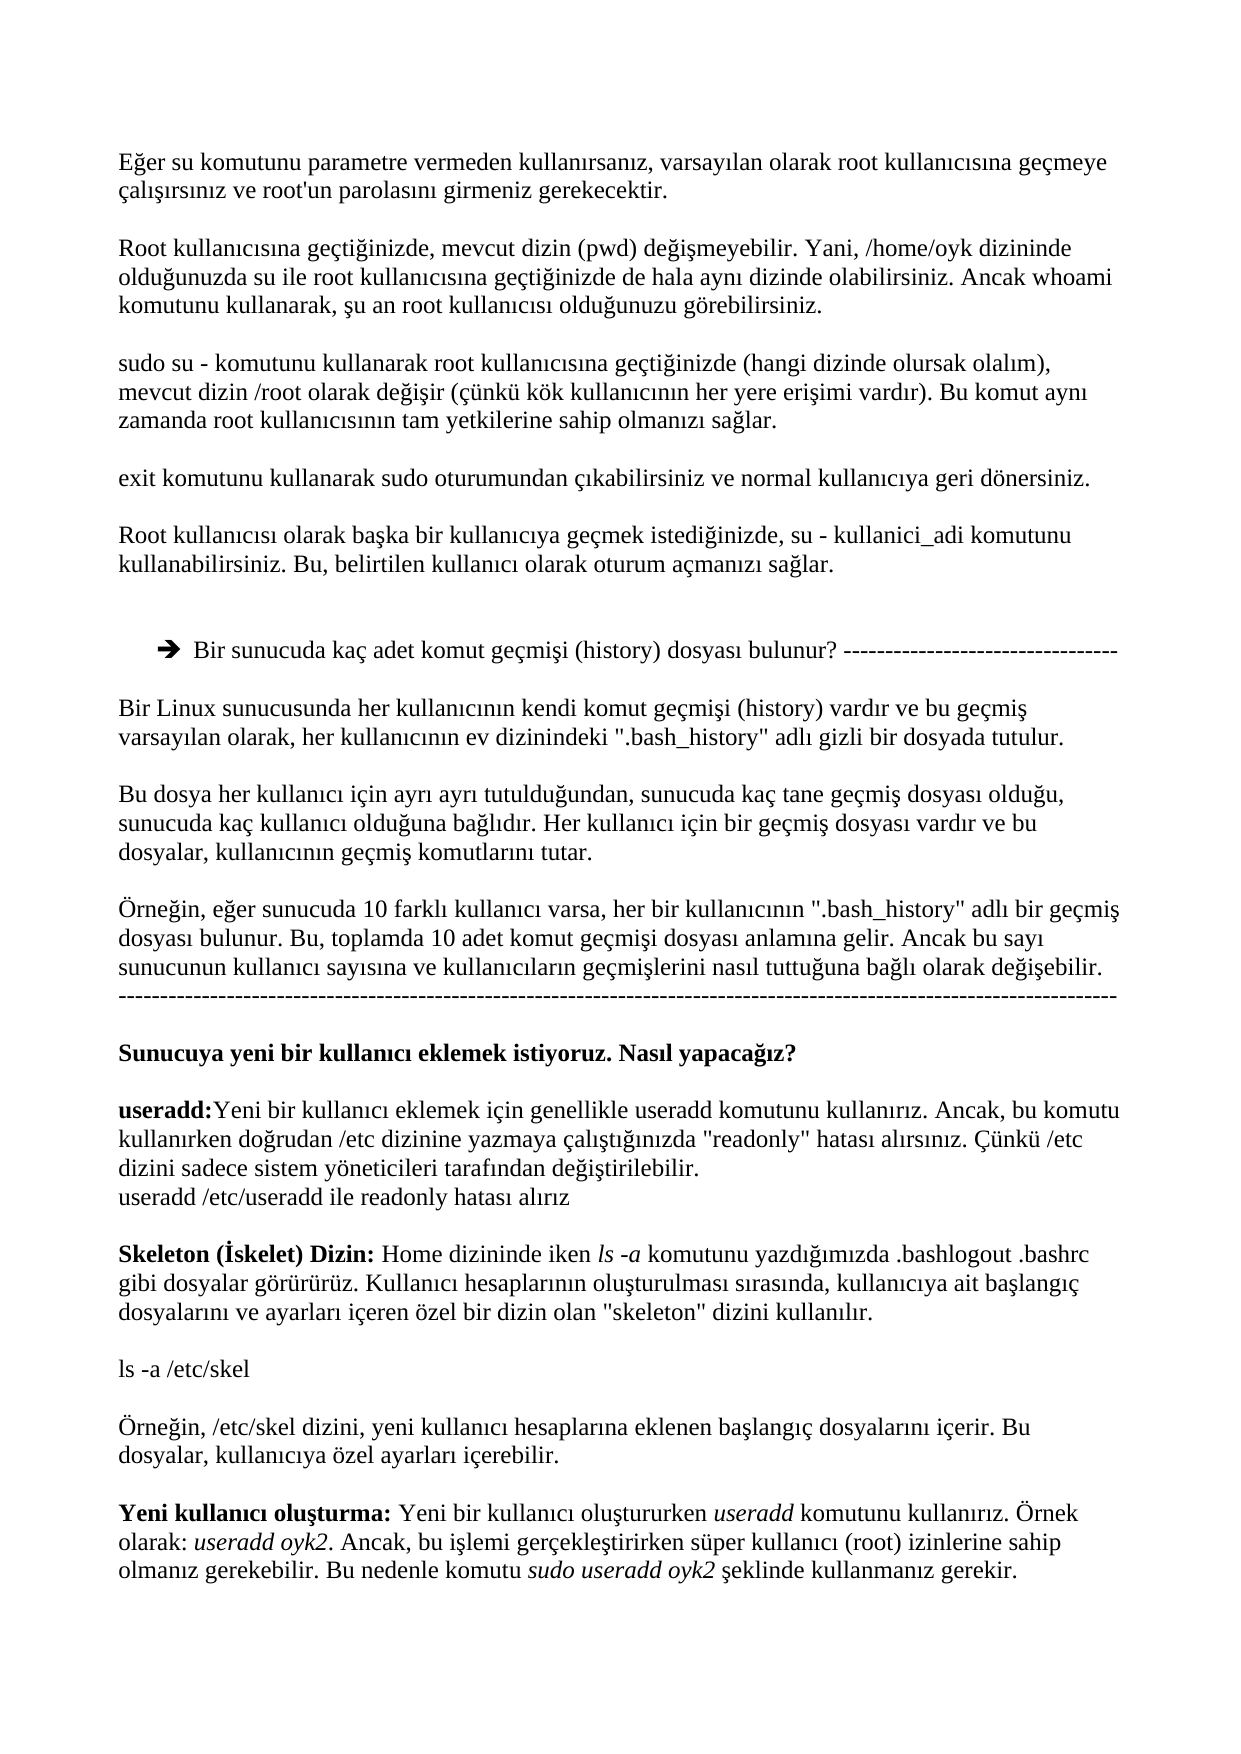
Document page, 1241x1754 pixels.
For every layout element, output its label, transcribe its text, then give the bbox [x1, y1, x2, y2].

text useradd:Yeni bir kullanıcı eklemek için genellikle useradd komutunu kullanırız. Ancak, bu komutu kullanırken doğrudan /etc dizinine yazmaya çalıştığınızda "readonly" hatası alırsınız. Çünkü /etc dizini sadece sistem yöneticileri tarafından değiştirilebilir. [118, 1096, 1122, 1182]
text Örneğin, eğer sunucuda 10 farklı kullanıcı varsa, her bir kullanıcının ".bash_history" adlı bir geçmiş dosyası bulunur. Bu, toplamda 10 adet komut geçmişi dosyası anlamına gelir. Ancak bu sayı sunucunun kullanıcı sayısına ve kullanıcıların geçmişlerini nasıl tuttuğuna bağlı olarak değişebilir. [118, 894, 1122, 981]
list Bir sunucuda kaç adet komut geçmişi (history) dosyası bulunur? --------------------------------- [156, 636, 1122, 664]
text Yeni kullanıcı oluşturma: Yeni bir kullanıcı oluştururken useradd komutunu kullanırız. Örnek olarak: useradd oyk2. Ancak, bu işlemi gerçekleştirirken süper kullanıcı (root) izinlerine sahip olmanız gerekebilir. Bu nedenle komutu sudo useradd oyk2 şeklinde kullanmanız gerekir. [118, 1498, 1122, 1584]
text Bu dosya her kullanıcı için ayrı ayrı tutulduğundan, sunucuda kaç tane geçmiş dosyası olduğu, sunucuda kaç kullanıcı olduğuna bağlıdır. Her kullanıcı için bir geçmiş dosyası vardır ve bu dosyalar, kullanıcının geçmiş komutlarını tutar. [118, 779, 1122, 866]
text Örneğin, /etc/skel dizini, yeni kullanıcı hesaplarına eklenen başlangıç dosyalarını içerir. Bu dosyalar, kullanıcıya özel ayarları içerebilir. [118, 1412, 1122, 1469]
text Root kullanıcısına geçtiğinizde, mevcut dizin (pwd) değişmeyebilir. Yani, /home/oyk dizininde olduğunuzda su ile root kullanıcısına geçtiğinizde de hala aynı dizinde olabilirsiniz. Ancak whoami komutunu kullanarak, şu an root kullanıcısı olduğunuzu görebilirsiniz. [118, 233, 1122, 319]
text useradd /etc/useradd ile readonly hatası alırız [118, 1182, 1122, 1211]
text Skeleton (İskelet) Dizin: Home dizininde iken ls -a komutunu yazdığımızda .bashlogout .bashrc gibi dosyalar görürürüz. Kullanıcı hesaplarının oluşturulması sırasında, kullanıcıya ait başlangıç dosyalarını ve ayarları içeren özel bir dizin olan "skeleton" dizini kullanılır. [118, 1239, 1122, 1326]
text Root kullanıcısı olarak başka bir kullanıcıya geçmek istediğinizde, su - kullanici_adi komutunu kullanabilirsiniz. Bu, belirtilen kullanıcı olarak oturum açmanızı sağlar. [118, 521, 1122, 578]
text Bir Linux sunucusunda her kullanıcının kendi komut geçmişi (history) vardır ve bu geçmiş varsayılan olarak, her kullanıcının ev dizinindeki ".bash_history" adlı gizli bir dosyada tutulur. [118, 693, 1122, 751]
text Sunucuya yeni bir kullanıcı eklemek istiyoruz. Nasıl yapacağız? [118, 1038, 1122, 1067]
text Eğer su komutunu parametre vermeden kullanırsanız, varsayılan olarak root kullanıcısına geçmeye çalışırsınız ve root'un parolasını girmeniz gerekecektir. [118, 147, 1122, 204]
text sudo su - komutunu kullanarak root kullanıcısına geçtiğinizde (hangi dizinde olursak olalım), mevcut dizin /root olarak değişir (çünkü kök kullanıcının her yere erişimi vardır). Bu komut aynı zamanda root kullanıcısının tam yetkilerine sahip olmanızı sağlar. [118, 348, 1122, 434]
text ------------------------------------------------------------------------------------------------------------------------ [118, 981, 1122, 1009]
text ls -a /etc/skel [118, 1354, 1122, 1383]
text exit komutunu kullanarak sudo oturumundan çıkabilirsiniz ve normal kullanıcıya geri dönersiniz. [118, 463, 1122, 492]
